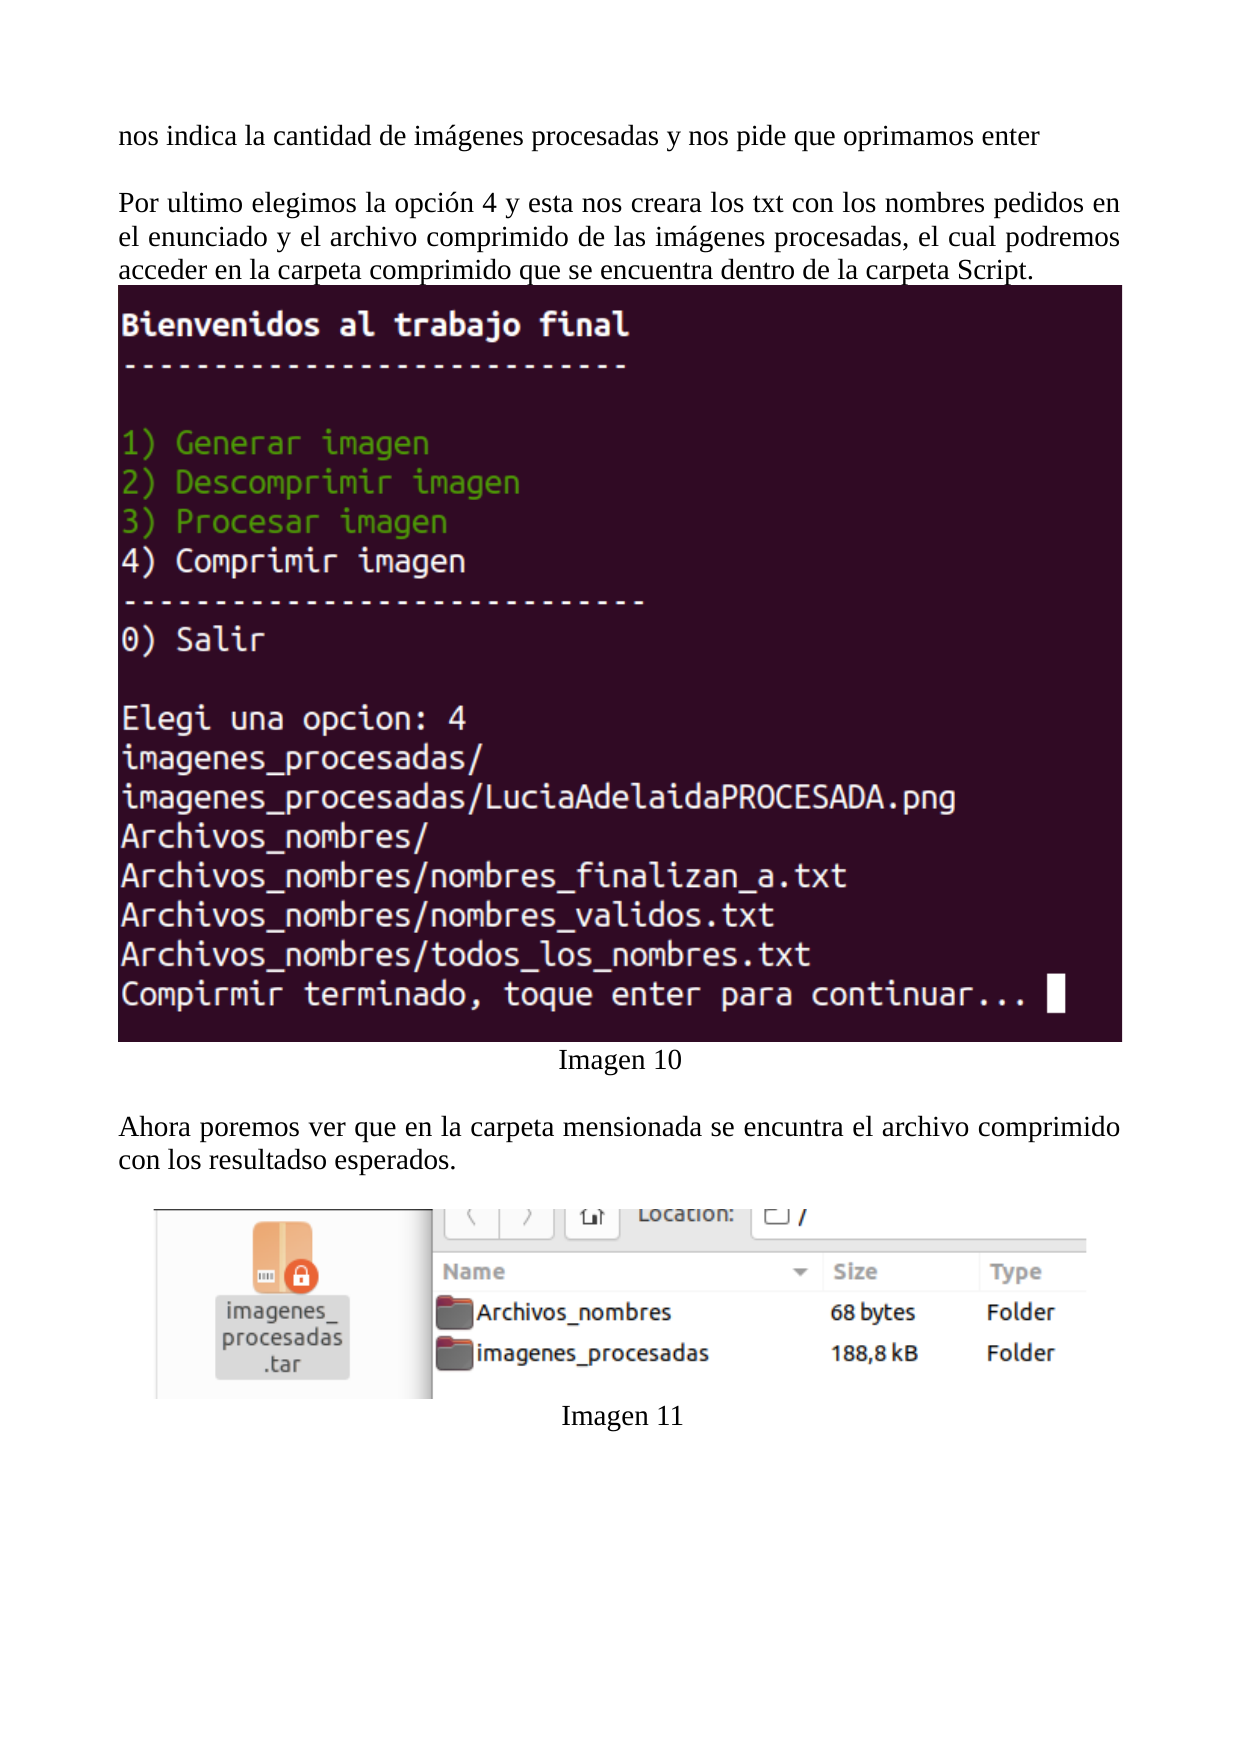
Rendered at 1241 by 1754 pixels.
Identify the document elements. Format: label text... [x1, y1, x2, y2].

text Imagen 11 [118, 1209, 1122, 1432]
text nos indica la cantidad de imágenes procesadas y nos pide que oprimamos enter [118, 118, 1122, 152]
text Por ultimo elegimos la opción 4 y esta nos creara los txt con los nombres pedidos en el enunciado y el archivo comprimido de las imágenes procesadas, el cual podremos acceder en la carpeta comprimido que se encuentra dentro de la carpeta Script. [118, 185, 1122, 285]
picture [153, 1209, 1087, 1399]
picture [118, 285, 1123, 1042]
text Imagen 10 [118, 1042, 1122, 1075]
text Ahora poremos ver que en la carpeta mensionada se encuntra el archivo comprimido con los resultadso esperados. [118, 1109, 1122, 1176]
